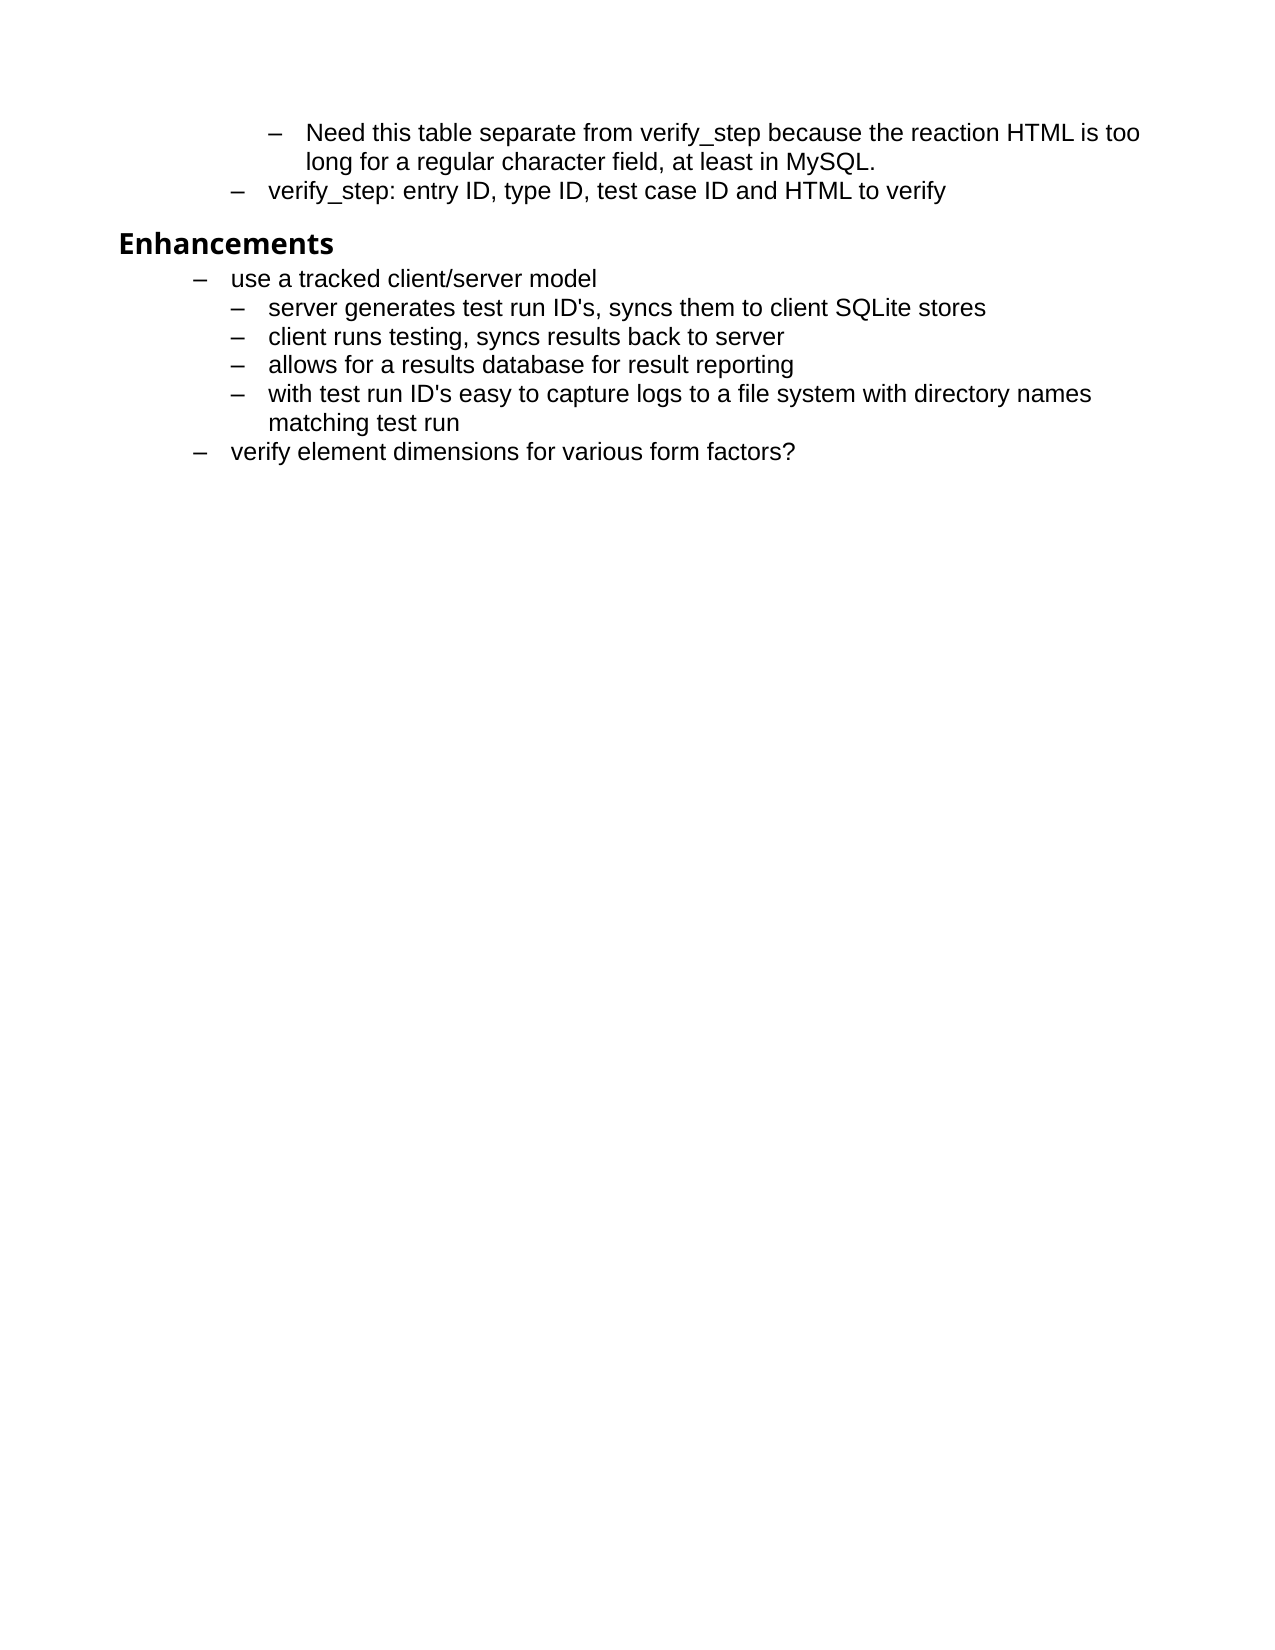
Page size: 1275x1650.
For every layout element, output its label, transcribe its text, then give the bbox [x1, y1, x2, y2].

list server generates test run ID's, syncs them to client SQLite stores [231, 293, 1157, 321]
list client runs testing, syncs results back to server [231, 321, 1157, 350]
list Need this table separate from verify_step because the reaction HTML is too long for a regular character field, at least in MySQL. [268, 118, 1157, 176]
list use a tracked client/server model [193, 264, 1157, 293]
list allows for a results database for result reporting [231, 350, 1157, 379]
list with test run ID's easy to capture logs to a file system with directory names matching test run [231, 379, 1157, 437]
subtitle Enhancements [118, 223, 1157, 263]
list verify_step: entry ID, type ID, test case ID and HTML to verify [231, 176, 1157, 204]
list verify element dimensions for various form factors? [193, 437, 1157, 466]
